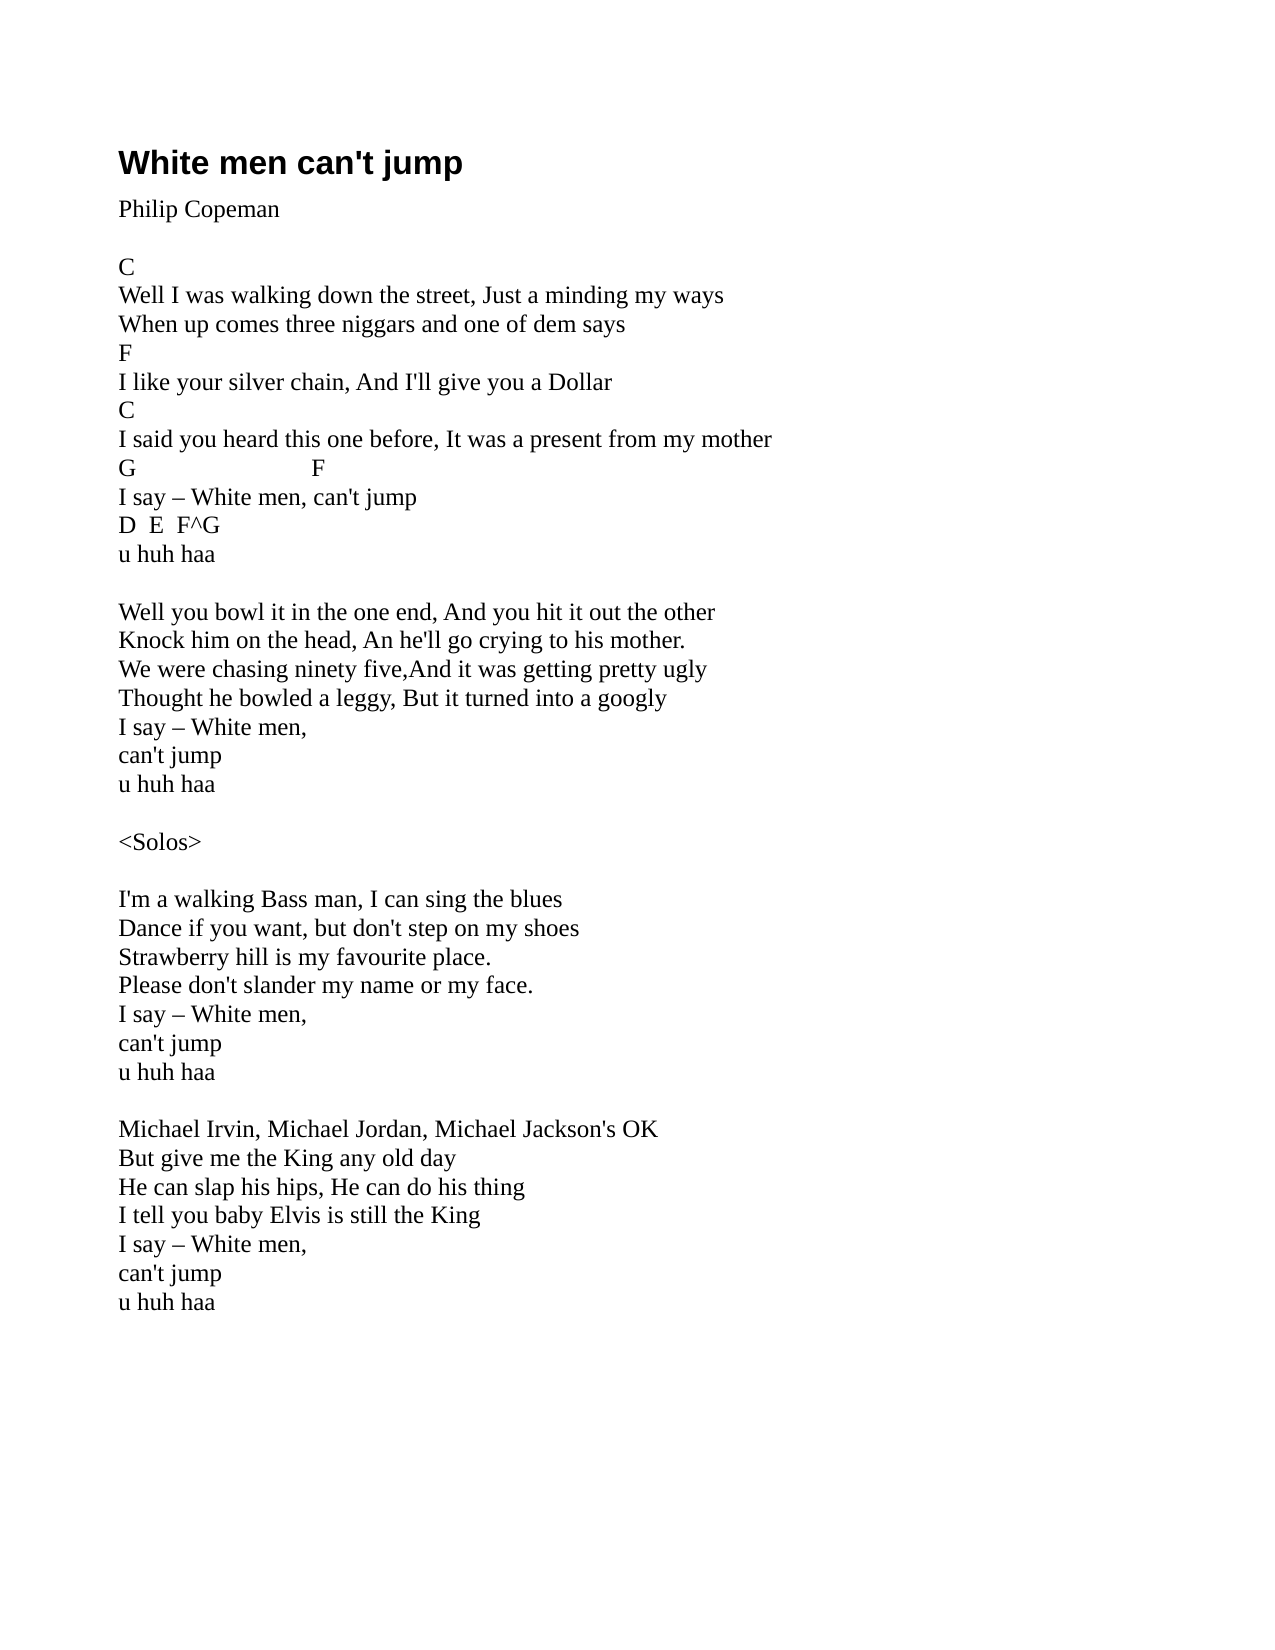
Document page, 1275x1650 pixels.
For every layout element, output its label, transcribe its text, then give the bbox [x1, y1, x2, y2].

text When up comes three niggars and one of dem says [118, 309, 1157, 338]
text Well you bowl it in the one end, And you hit it out the other [118, 597, 1157, 626]
text can't jump [118, 741, 1157, 769]
text I say – White men, [118, 1229, 1157, 1258]
text can't jump [118, 1258, 1157, 1287]
text Strawberry hill is my favourite place. [118, 942, 1157, 971]
text D E F^G [118, 511, 1157, 539]
text u huh haa [118, 769, 1157, 798]
text Dance if you want, but don't step on my shoes [118, 913, 1157, 942]
text G F [118, 453, 1157, 482]
text F [118, 338, 1157, 367]
text Thought he bowled a leggy, But it turned into a googly [118, 683, 1157, 712]
text I tell you baby Elvis is still the King [118, 1201, 1157, 1229]
text u huh haa [118, 539, 1157, 568]
text Knock him on the head, An he'll go crying to his mother. [118, 626, 1157, 654]
text can't jump [118, 1028, 1157, 1057]
subtitle White men can't jump [118, 143, 1157, 182]
text We were chasing ninety five,And it was getting pretty ugly [118, 654, 1157, 683]
text C [118, 252, 1157, 281]
text I say – White men, [118, 712, 1157, 741]
text u huh haa [118, 1057, 1157, 1086]
text He can slap his hips, He can do his thing [118, 1172, 1157, 1201]
text Please don't slander my name or my face. [118, 971, 1157, 999]
text I said you heard this one before, It was a present from my mother [118, 424, 1157, 453]
text u huh haa [118, 1287, 1157, 1316]
text <Solos> [118, 827, 1157, 856]
text Well I was walking down the street, Just a minding my ways [118, 281, 1157, 309]
text I say – White men, [118, 999, 1157, 1028]
text But give me the King any old day [118, 1143, 1157, 1172]
text I like your silver chain, And I'll give you a Dollar [118, 367, 1157, 396]
text I say – White men, can't jump [118, 482, 1157, 511]
text C [118, 396, 1157, 424]
text Philip Copeman [118, 194, 1157, 223]
text I'm a walking Bass man, I can sing the blues [118, 884, 1157, 913]
text Michael Irvin, Michael Jordan, Michael Jackson's OK [118, 1114, 1157, 1143]
